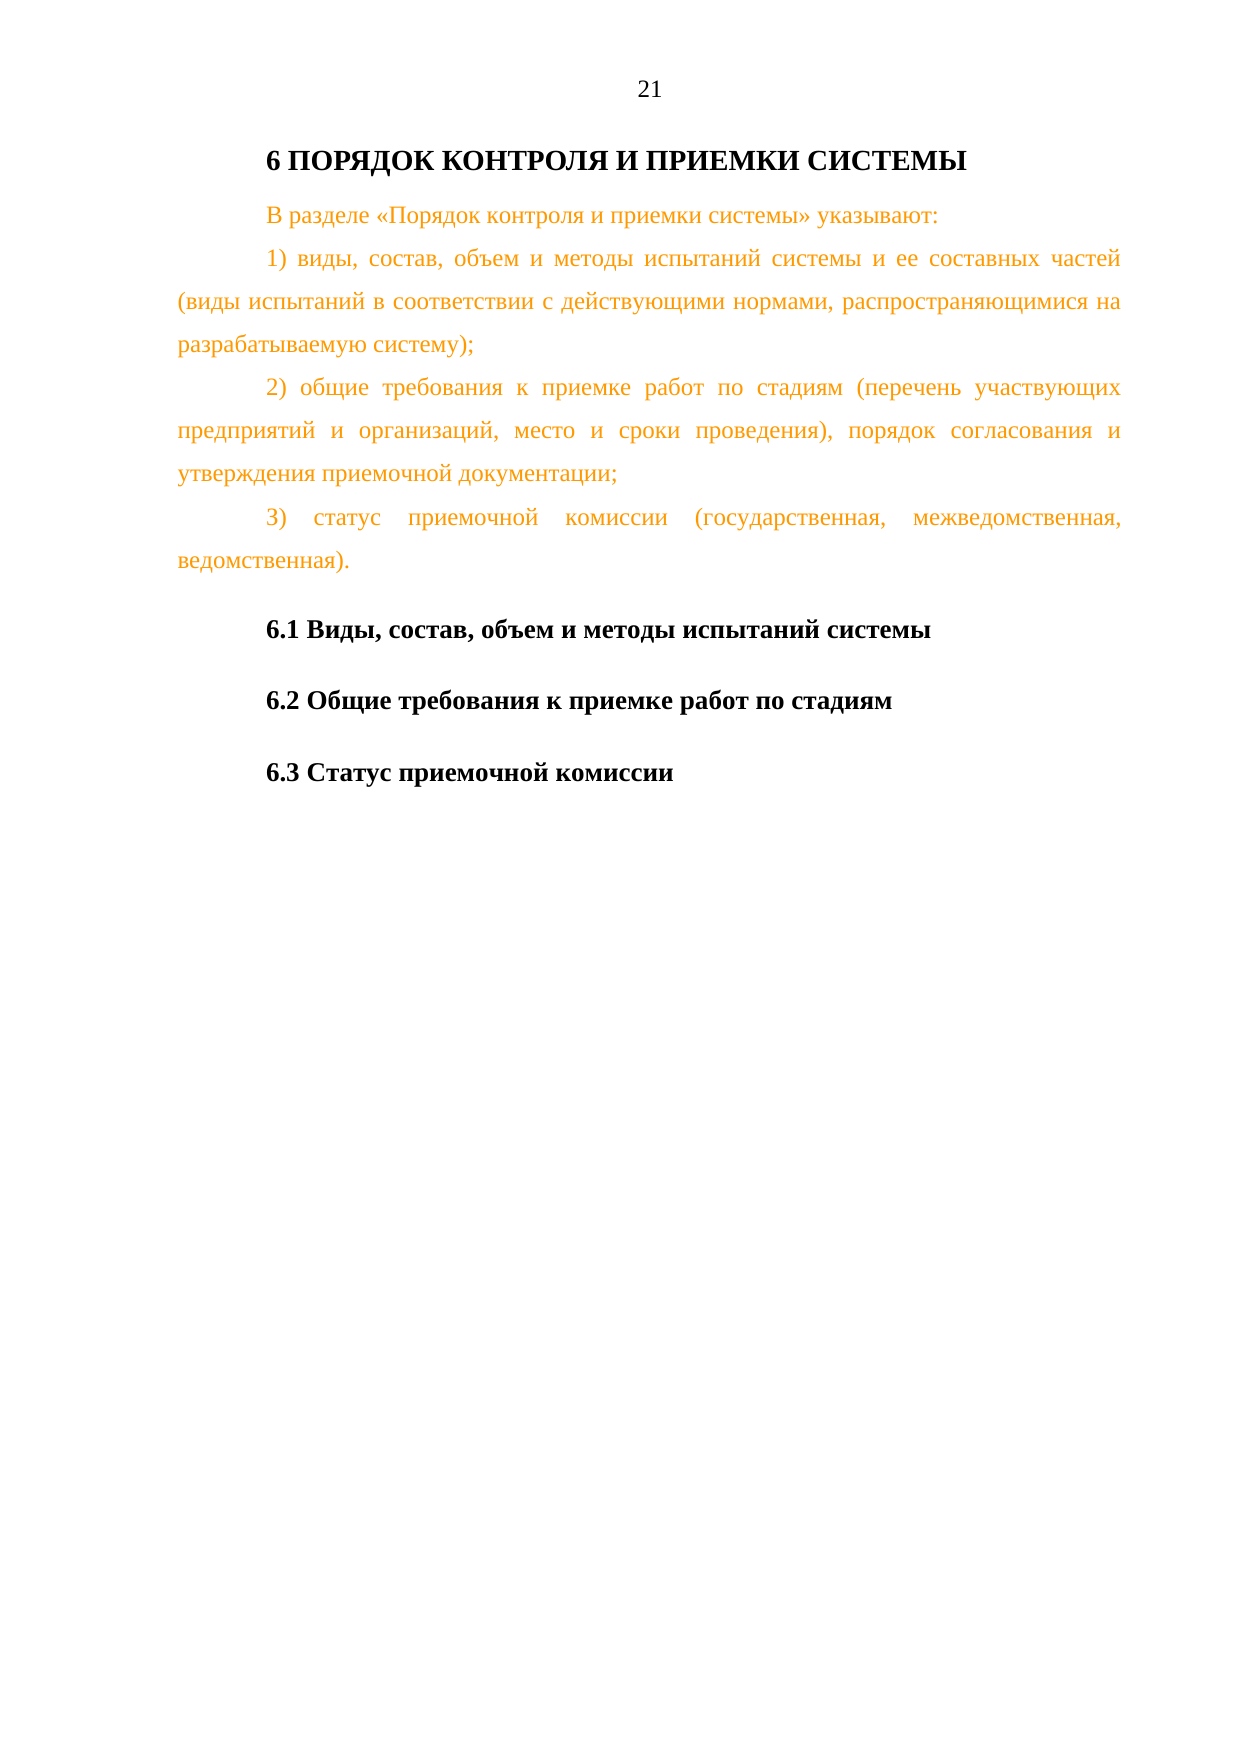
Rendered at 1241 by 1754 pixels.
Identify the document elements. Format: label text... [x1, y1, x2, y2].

text 1) виды, состав, объем и методы испытаний системы и ее составных частей (виды испытаний в соответствии с действующими нормами, распространяющимися на разрабатываемую систему); [177, 243, 1122, 358]
text 2) общие требования к приемке работ по стадиям (перечень участвующих предприятий и организаций, место и сроки проведения), порядок согласования и утверждения приемочной документации; [177, 372, 1122, 487]
subtitle ПОРЯДОК КОНТРОЛЯ И ПРИЕМКИ СИСТЕМЫ [266, 143, 1122, 177]
subtitle Общие требования к приемке работ по стадиям [266, 684, 1122, 716]
text З) статус приемочной комиссии (государственная, межведомственная, ведомственная). [177, 502, 1122, 573]
subtitle Виды, состав, объем и методы испытаний системы [266, 613, 1122, 644]
subtitle Статус приемочной комиссии [266, 756, 1122, 787]
text В разделе «Порядок контроля и приемки системы» указывают: [177, 200, 1122, 228]
